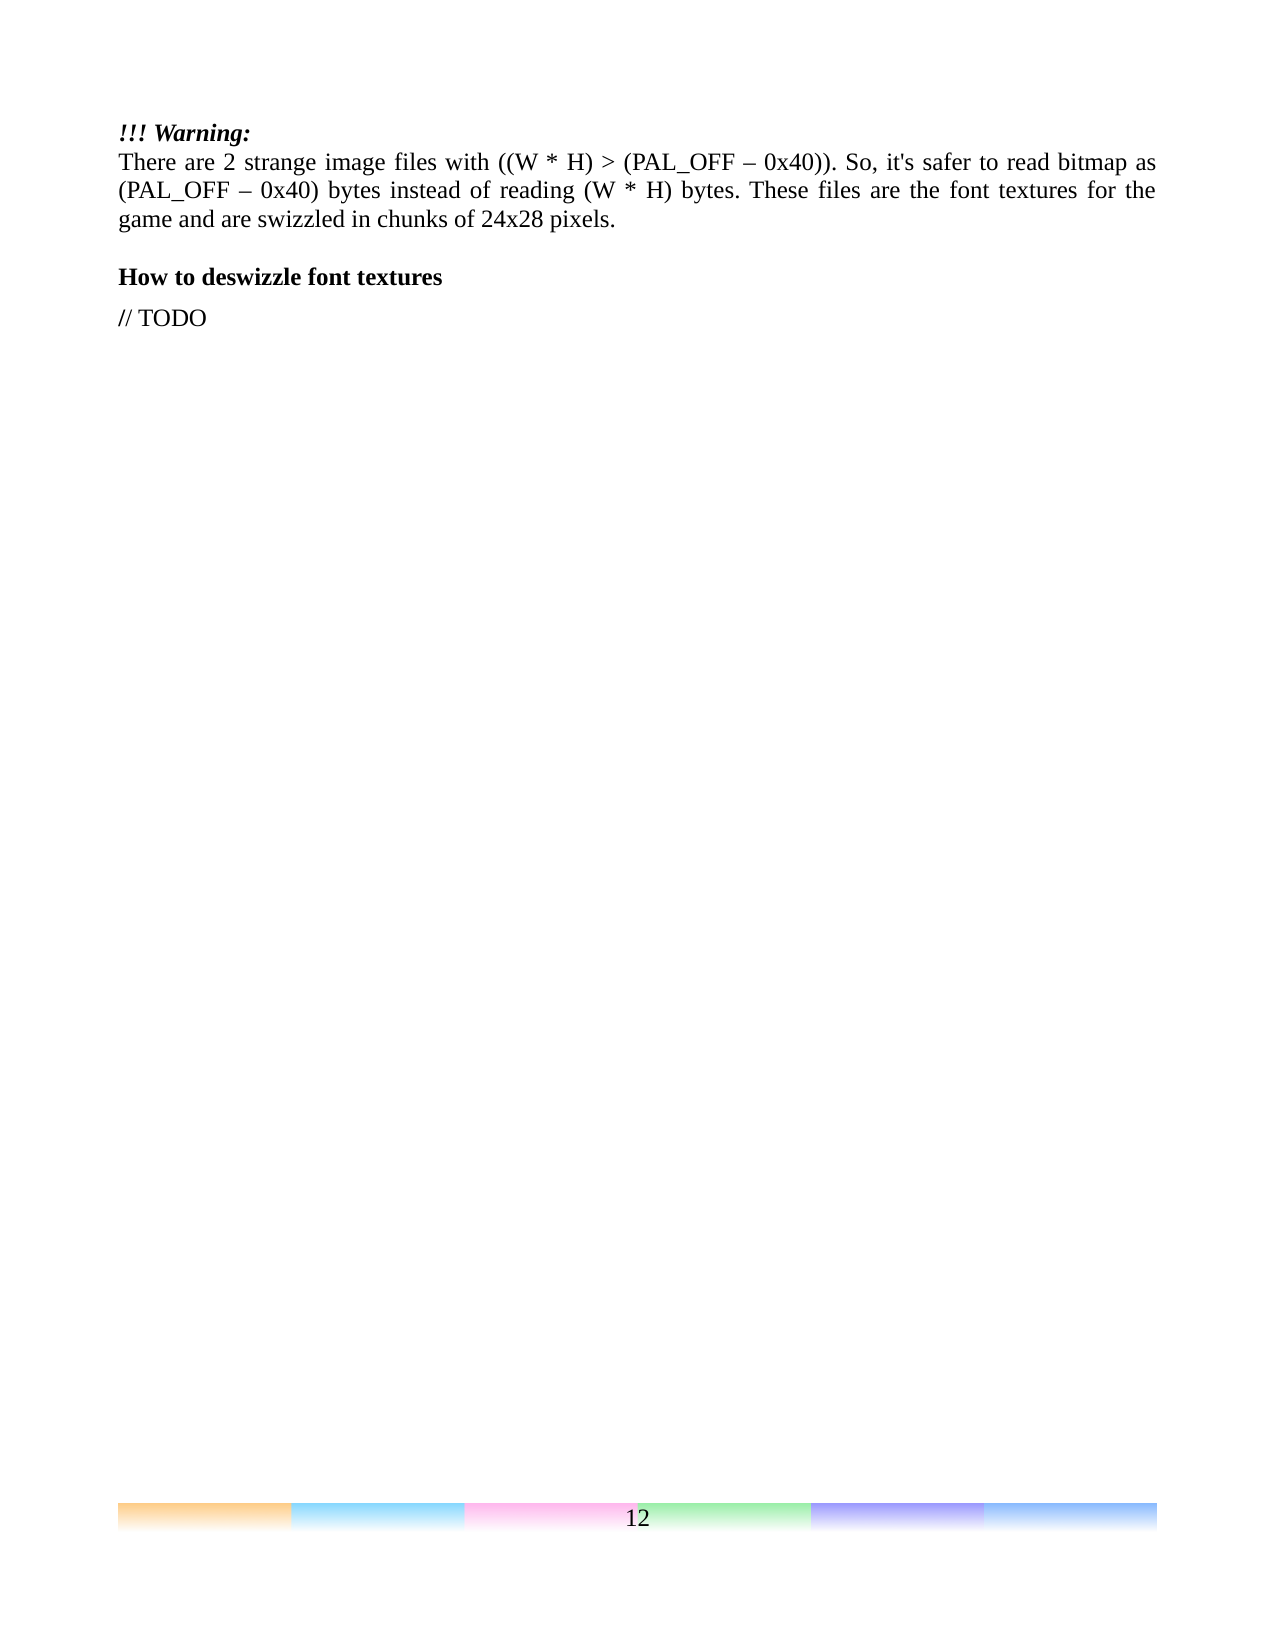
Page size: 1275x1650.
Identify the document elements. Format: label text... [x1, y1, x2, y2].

picture [118, 1503, 1157, 1532]
text How to deswizzle font textures [118, 262, 1157, 291]
text // TODO [118, 303, 1157, 332]
text !!! Warning: [118, 118, 1157, 147]
text There are 2 strange image files with ((W * H) > (PAL_OFF – 0x40)). So, it's safer to read bitmap as (PAL_OFF – 0x40) bytes instead of reading (W * H) bytes. These files are the font textures for the game and are swizzled in chunks of 24x28 pixels. [118, 147, 1157, 233]
